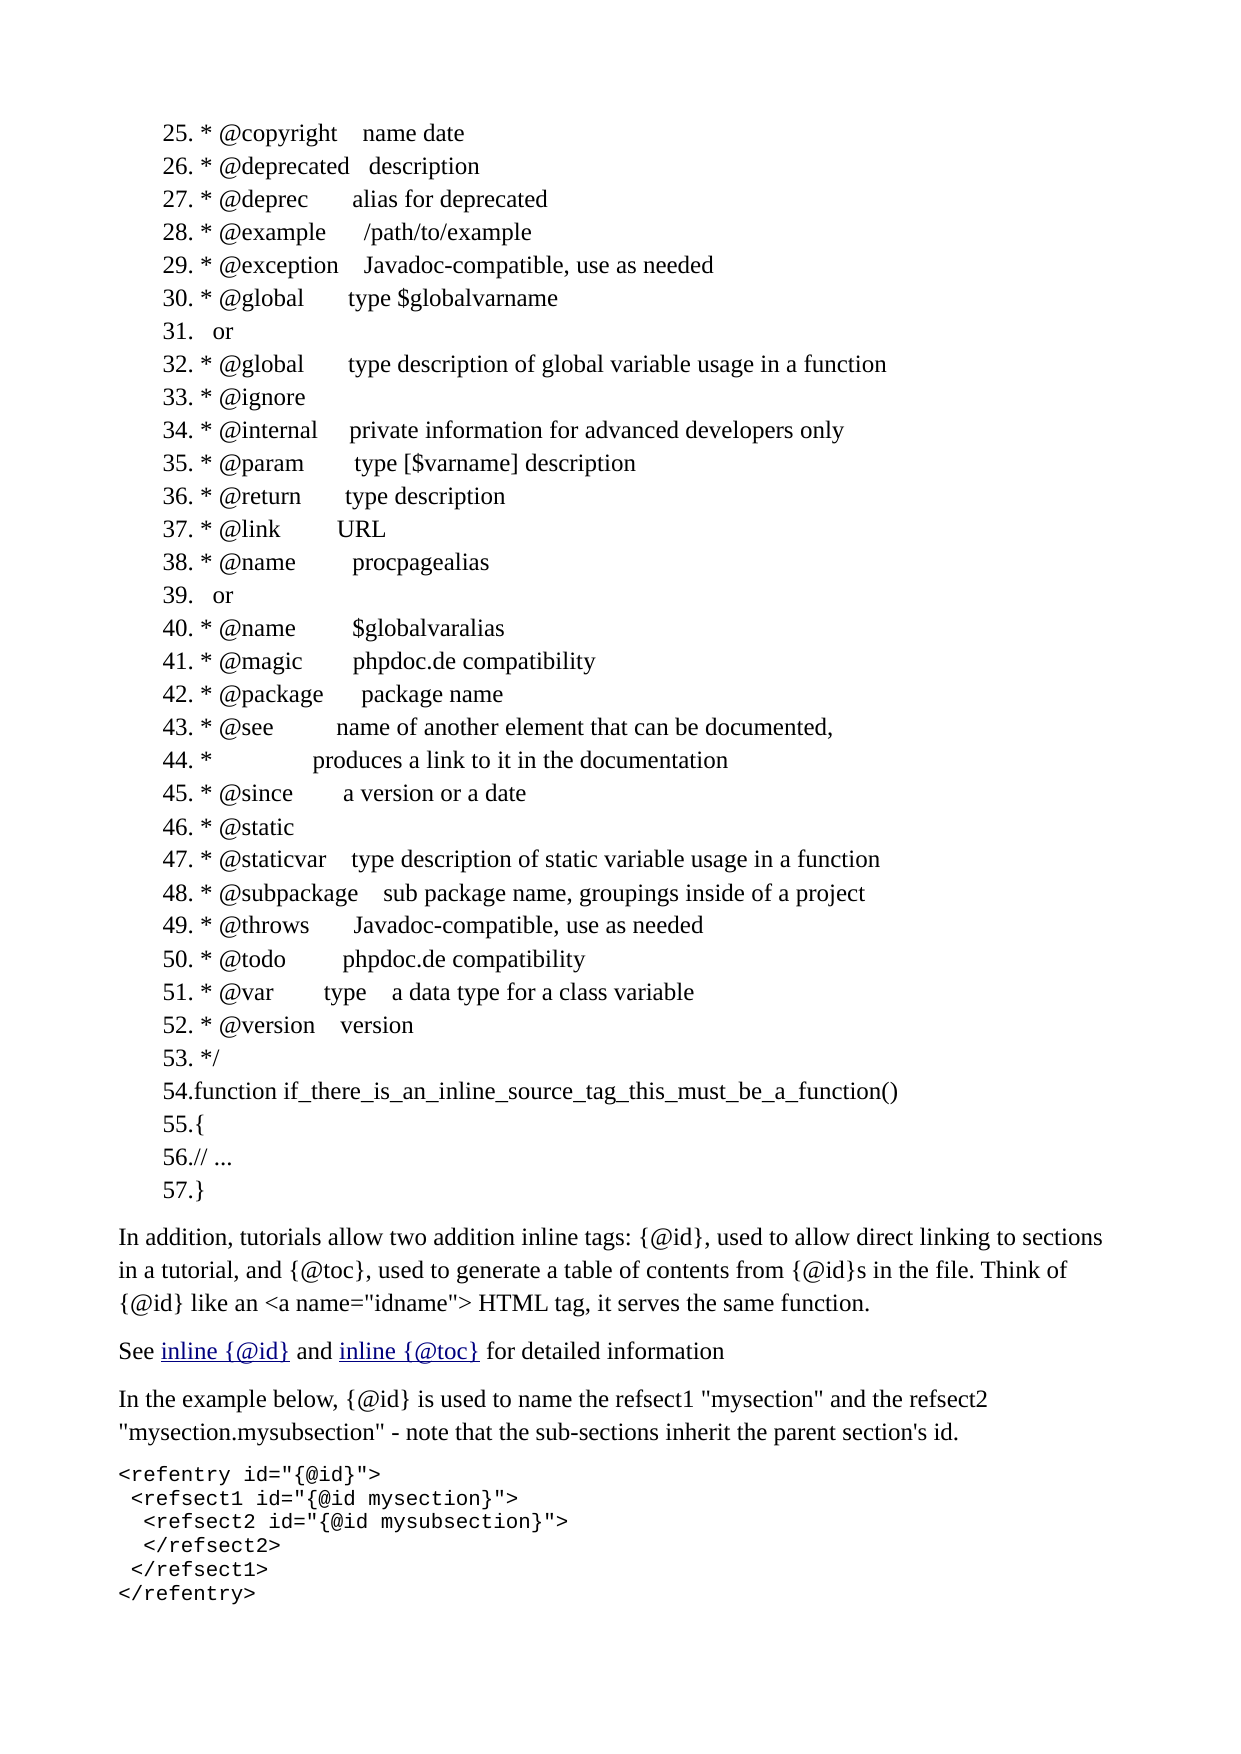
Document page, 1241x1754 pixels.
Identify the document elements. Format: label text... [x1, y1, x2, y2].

list * @todo phpdoc.de compatibility [162, 944, 1122, 972]
list * @deprec alias for deprecated [162, 184, 1122, 213]
list * produces a link to it in the documentation [162, 746, 1122, 774]
text <refentry id="{@id}"> [118, 1464, 1122, 1488]
list // ... [162, 1142, 1122, 1171]
text </refsect1> [118, 1559, 1122, 1582]
list * @static [162, 812, 1122, 840]
list */ [162, 1043, 1122, 1071]
list * @exception Javadoc-compatible, use as needed [162, 250, 1122, 279]
list * @example /path/to/example [162, 217, 1122, 246]
list * @link URL [162, 514, 1122, 543]
list * @version version [162, 1010, 1122, 1038]
list * @ignore [162, 382, 1122, 411]
list * @global type $globalvarname [162, 283, 1122, 312]
text <refsect2 id="{@id mysubsection}"> [118, 1512, 1122, 1535]
list * @name procpagealias [162, 547, 1122, 576]
list * @param type [$varname] description [162, 448, 1122, 477]
text In addition, tutorials allow two addition inline tags: {@id}, used to allow direct linking to sections in a tutorial, and {@toc}, used to generate a table of contents from {@id}s in the file. Think of {@id} like an <a name="idname"> HTML tag, it serves the same function. [118, 1222, 1122, 1317]
list * @deprecated description [162, 151, 1122, 180]
list * @return type description [162, 481, 1122, 510]
list function if_there_is_an_inline_source_tag_this_must_be_a_function() [162, 1076, 1122, 1104]
text </refsect2> [118, 1535, 1122, 1559]
list * @global type description of global variable usage in a function [162, 349, 1122, 378]
list or [162, 316, 1122, 345]
text See inline {@id} and inline {@toc} for detailed information [118, 1336, 1122, 1365]
list * @since a version or a date [162, 778, 1122, 807]
list * @magic phpdoc.de compatibility [162, 646, 1122, 675]
list * @copyright name date [162, 118, 1122, 147]
list * @see name of another element that can be documented, [162, 712, 1122, 741]
list * @package package name [162, 679, 1122, 708]
list or [162, 580, 1122, 609]
text <refsect1 id="{@id mysection}"> [118, 1488, 1122, 1512]
list } [162, 1175, 1122, 1203]
list * @name $globalvaralias [162, 613, 1122, 642]
text </refentry> [118, 1582, 1122, 1606]
text In the example below, {@id} is used to name the refsect1 "mysection" and the refsect2 "mysection.mysubsection" - note that the sub-sections inherit the parent section's id. [118, 1384, 1122, 1445]
list * @staticvar type description of static variable usage in a function [162, 844, 1122, 873]
list * @var type a data type for a class variable [162, 977, 1122, 1005]
list { [162, 1109, 1122, 1137]
list * @internal private information for advanced developers only [162, 415, 1122, 444]
list * @throws Javadoc-compatible, use as needed [162, 911, 1122, 939]
list * @subpackage sub package name, groupings inside of a project [162, 878, 1122, 906]
